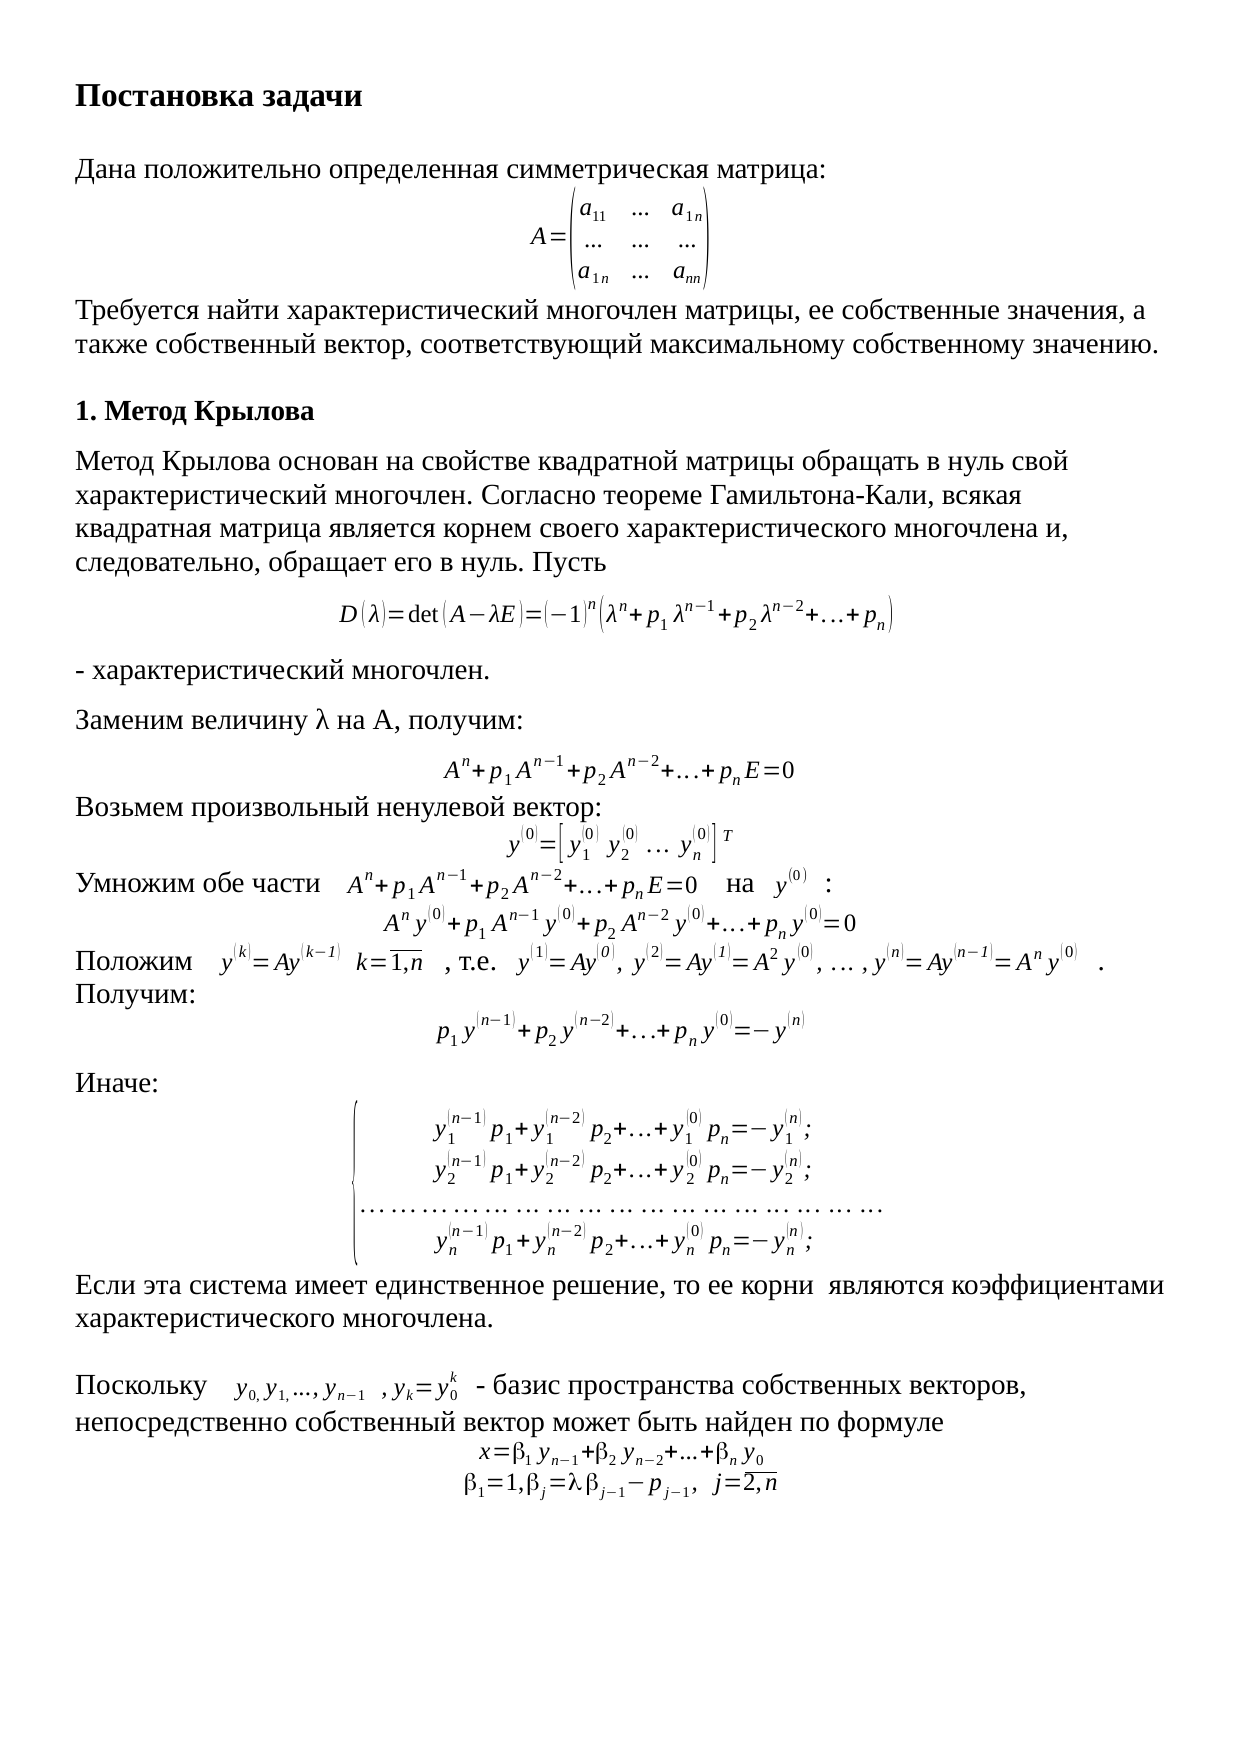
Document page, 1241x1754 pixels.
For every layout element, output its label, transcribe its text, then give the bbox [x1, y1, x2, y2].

text Метод Крылова основан на свойстве квадратной матрицы обращать в нуль свой характеристический многочлен. Согласно теореме Гамильтона-Кали, всякая квадратная матрица является корнем своего характеристического многочлена и, следовательно, обращает его в нуль. Пусть [75, 443, 1166, 577]
text 1. Метод Крылова [75, 393, 1166, 427]
text Возьмем произвольный ненулевой вектор: [75, 789, 1166, 823]
text Поскольку - базис пространства собственных векторов, непосредственно собственный вектор может быть найден по формуле [75, 1367, 1166, 1437]
text - характеристический многочлен. [75, 652, 1166, 685]
text Положим , т.е.. [75, 942, 1166, 976]
text Заменим величину λ на A, получим: [75, 702, 1166, 736]
text Иначе: [75, 1065, 1166, 1099]
text Умножим обе части на: [75, 865, 1166, 903]
text Получим: [75, 976, 1166, 1010]
text Требуется найти характеристический многочлен матрицы, ее собственные значения, а также собственный вектор, соответствующий максимальному собственному значению. [75, 292, 1166, 359]
text Если эта система имеет единственное решение, то ее корни являются коэффициентами характеристического многочлена. [75, 1267, 1166, 1334]
text Постановка задачи [75, 75, 1166, 113]
text Дана положительно определенная симметрическая матрица: [75, 152, 1166, 185]
